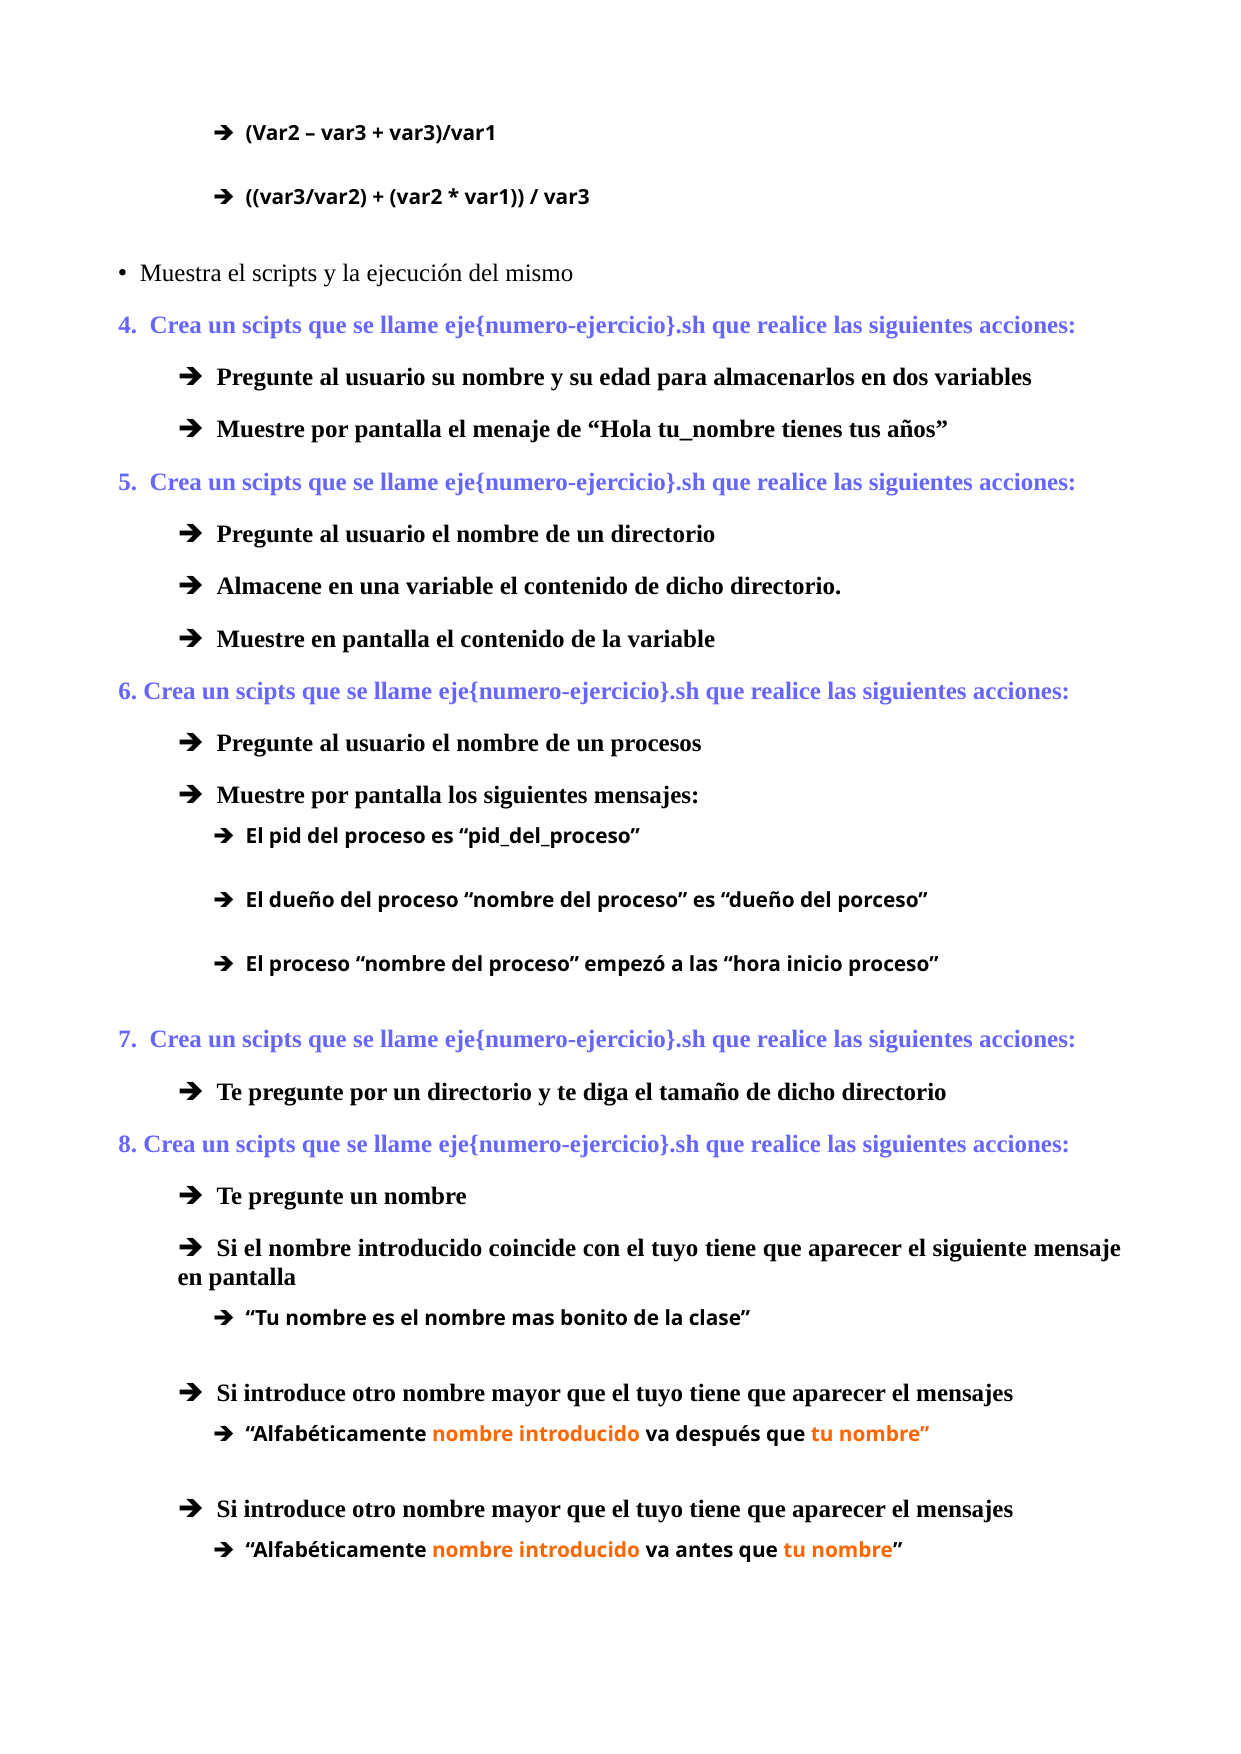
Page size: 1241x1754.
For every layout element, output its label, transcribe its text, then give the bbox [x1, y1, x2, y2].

subtitle Muestra el scripts y la ejecución del mismo [118, 258, 1122, 286]
subtitle Almacene en una variable el contenido de dicho directorio. [177, 571, 1122, 600]
subtitle Crea un scipts que se llame eje{numero-ejercicio}.sh que realice las siguientes acciones: [118, 467, 1122, 496]
subtitle “Tu nombre es el nombre mas bonito de la clase” [213, 1303, 1122, 1331]
subtitle Te pregunte por un directorio y te diga el tamaño de dicho directorio [177, 1077, 1122, 1105]
subtitle Muestre por pantalla el menaje de “Hola tu_nombre tienes tus años” [177, 414, 1122, 443]
subtitle Muestre en pantalla el contenido de la variable [177, 624, 1122, 652]
subtitle El proceso “nombre del proceso” empezó a las “hora inicio proceso” [213, 949, 1122, 977]
subtitle Si introduce otro nombre mayor que el tuyo tiene que aparecer el mensajes [177, 1494, 1122, 1523]
subtitle Si introduce otro nombre mayor que el tuyo tiene que aparecer el mensajes [177, 1378, 1122, 1407]
subtitle “Alfabéticamente nombre introducido va antes que tu nombre” [213, 1535, 1122, 1563]
subtitle “Alfabéticamente nombre introducido va después que tu nombre” [213, 1419, 1122, 1447]
subtitle Pregunte al usuario el nombre de un procesos [177, 728, 1122, 757]
subtitle El dueño del proceso “nombre del proceso” es “dueño del porceso” [213, 885, 1122, 913]
subtitle Crea un scipts que se llame eje{numero-ejercicio}.sh que realice las siguientes acciones: [118, 1024, 1122, 1053]
subtitle Crea un scipts que se llame eje{numero-ejercicio}.sh que realice las siguientes acciones: [118, 676, 1122, 705]
subtitle ((var3/var2) + (var2 * var1)) / var3 [213, 182, 1122, 210]
subtitle Te pregunte un nombre [177, 1181, 1122, 1210]
subtitle Crea un scipts que se llame eje{numero-ejercicio}.sh que realice las siguientes acciones: [118, 1129, 1122, 1158]
subtitle Pregunte al usuario el nombre de un directorio [177, 519, 1122, 548]
subtitle Crea un scipts que se llame eje{numero-ejercicio}.sh que realice las siguientes acciones: [118, 310, 1122, 339]
subtitle Pregunte al usuario su nombre y su edad para almacenarlos en dos variables [177, 362, 1122, 391]
subtitle (Var2 – var3 + var3)/var1 [213, 118, 1122, 147]
subtitle Si el nombre introducido coincide con el tuyo tiene que aparecer el siguiente mensaje en pantalla [177, 1233, 1122, 1291]
subtitle El pid del proceso es “pid_del_proceso” [213, 821, 1122, 849]
subtitle Muestre por pantalla los siguientes mensajes: [177, 781, 1122, 809]
